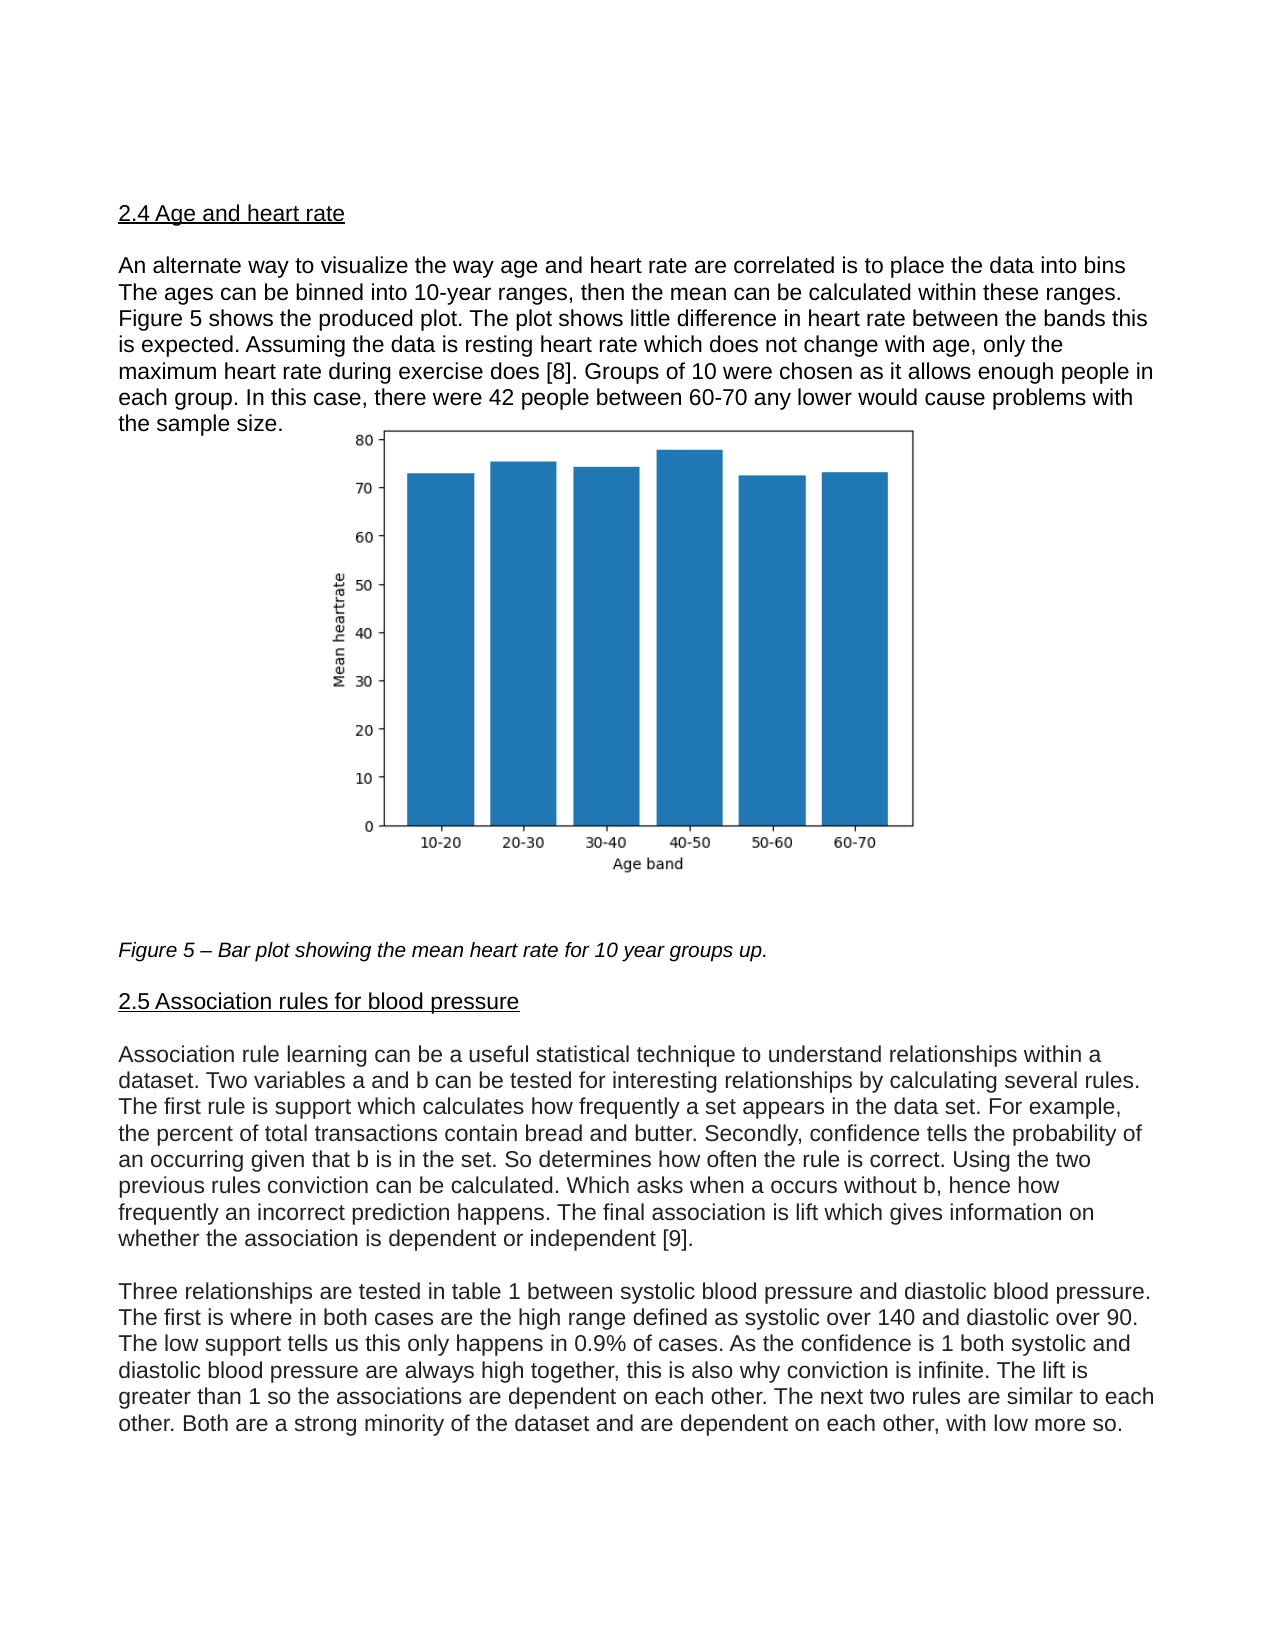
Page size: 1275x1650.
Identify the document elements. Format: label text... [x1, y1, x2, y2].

text 2.4 Age and heart rate [118, 199, 1157, 226]
picture [323, 421, 922, 882]
text Figure 5 – Bar plot showing the mean heart rate for 10 year groups up. [118, 937, 1157, 961]
text An alternate way to visualize the way age and heart rate are correlated is to place the data into bins The ages can be binned into 10-year ranges, then the mean can be calculated within these ranges. Figure 5 shows the produced plot. The plot shows little difference in heart rate between the bands this is expected. Assuming the data is resting heart rate which does not change with age, only the maximum heart rate during exercise does [8]. Groups of 10 were chosen as it allows enough people in each group. In this case, there were 42 people between 60-70 any lower would cause problems with the sample size. [118, 252, 1157, 437]
text Association rule learning can be a useful statistical technique to understand relationships within a dataset. Two variables a and b can be tested for interesting relationships by calculating several rules. The first rule is support which calculates how frequently a set appears in the data set. For example, the percent of total transactions contain bread and butter. Secondly, confidence tells the probability of an occurring given that b is in the set. So determines how often the rule is correct. Using the two previous rules conviction can be calculated. Which asks when a occurs without b, hence how frequently an incorrect prediction happens. The final association is lift which gives information on whether the association is dependent or independent [9]. Three relationships are tested in table 1 between systolic blood pressure and diastolic blood pressure. The first is where in both cases are the high range defined as systolic over 140 and diastolic over 90. The low support tells us this only happens in 0.9% of cases. As the confidence is 1 both systolic and diastolic blood pressure are always high together, this is also why conviction is infinite. The lift is greater than 1 so the associations are dependent on each other. The next two rules are similar to each other. Both are a strong minority of the dataset and are dependent on each other, with low more so. [118, 1041, 1157, 1436]
text 2.5 Association rules for blood pressure [118, 988, 1157, 1014]
